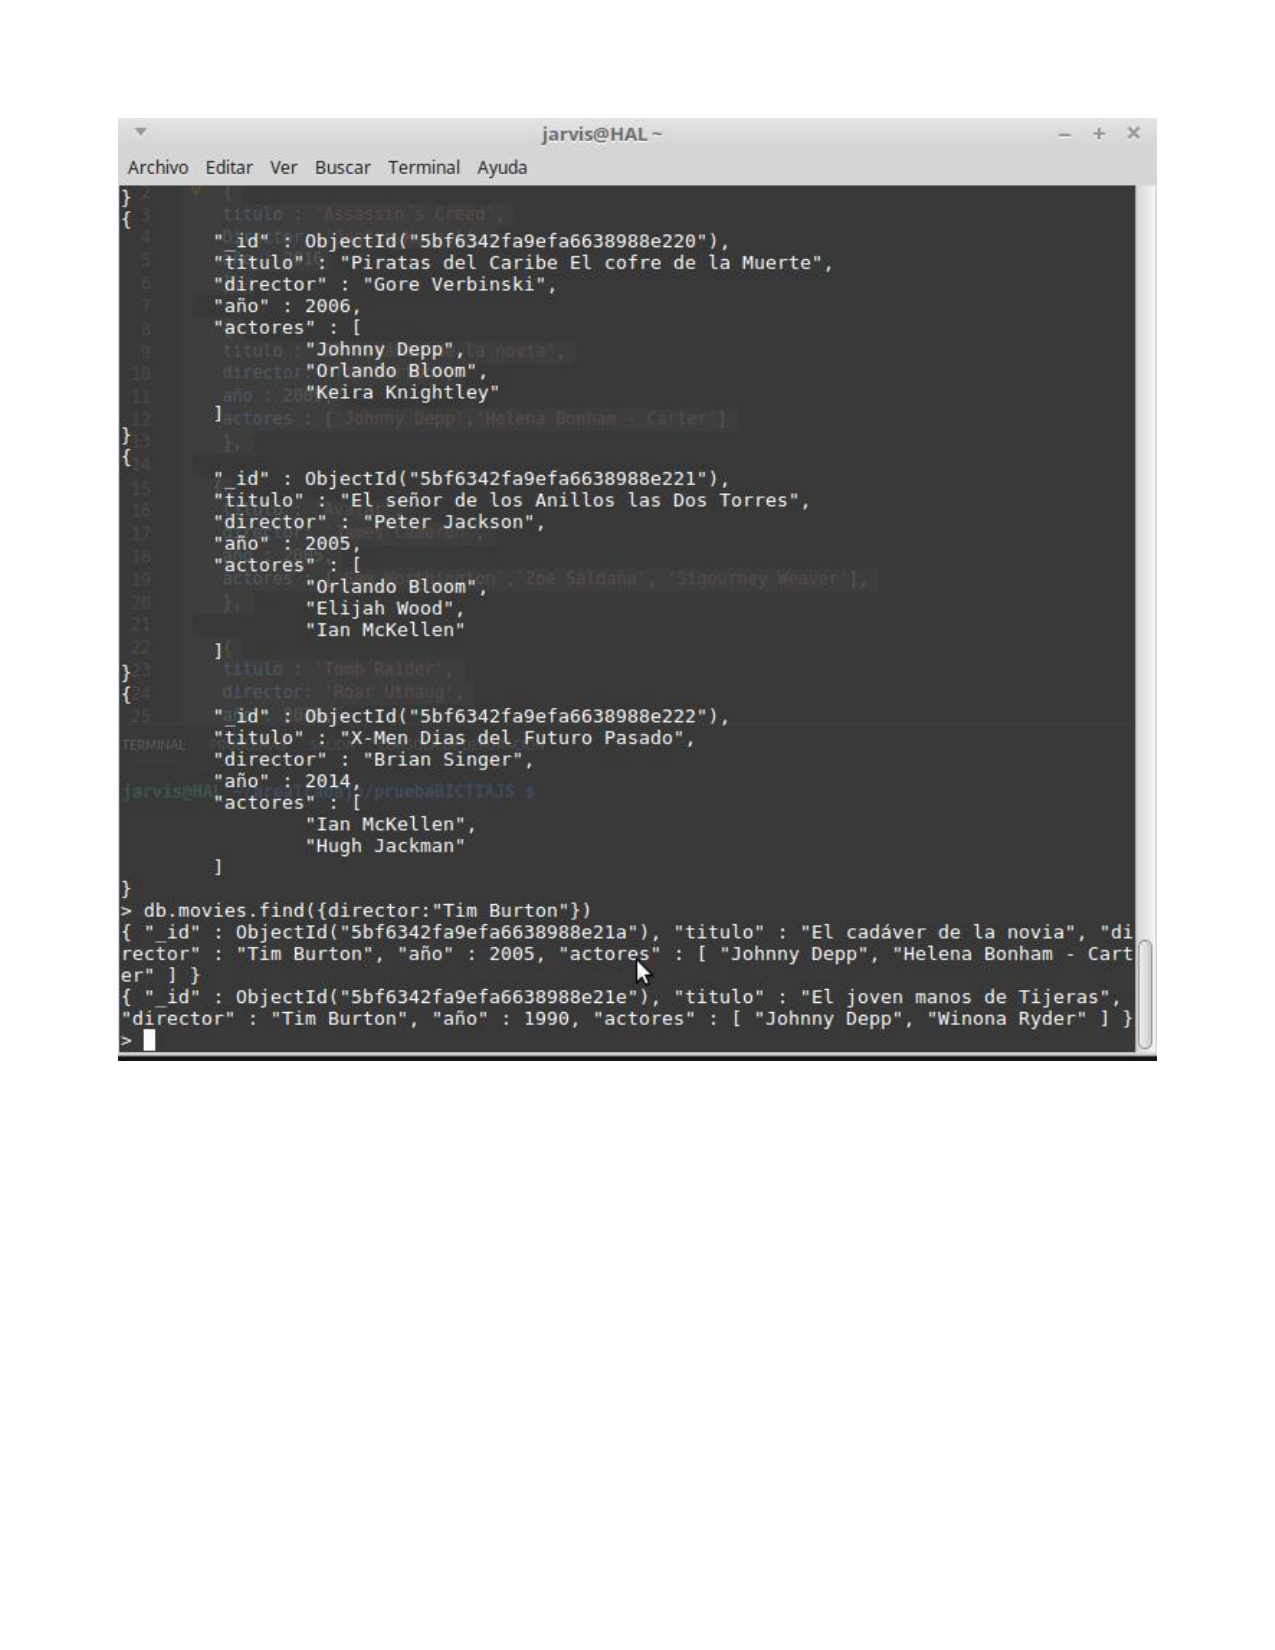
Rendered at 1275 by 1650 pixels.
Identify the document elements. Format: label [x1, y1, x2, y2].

picture [118, 118, 1157, 1061]
